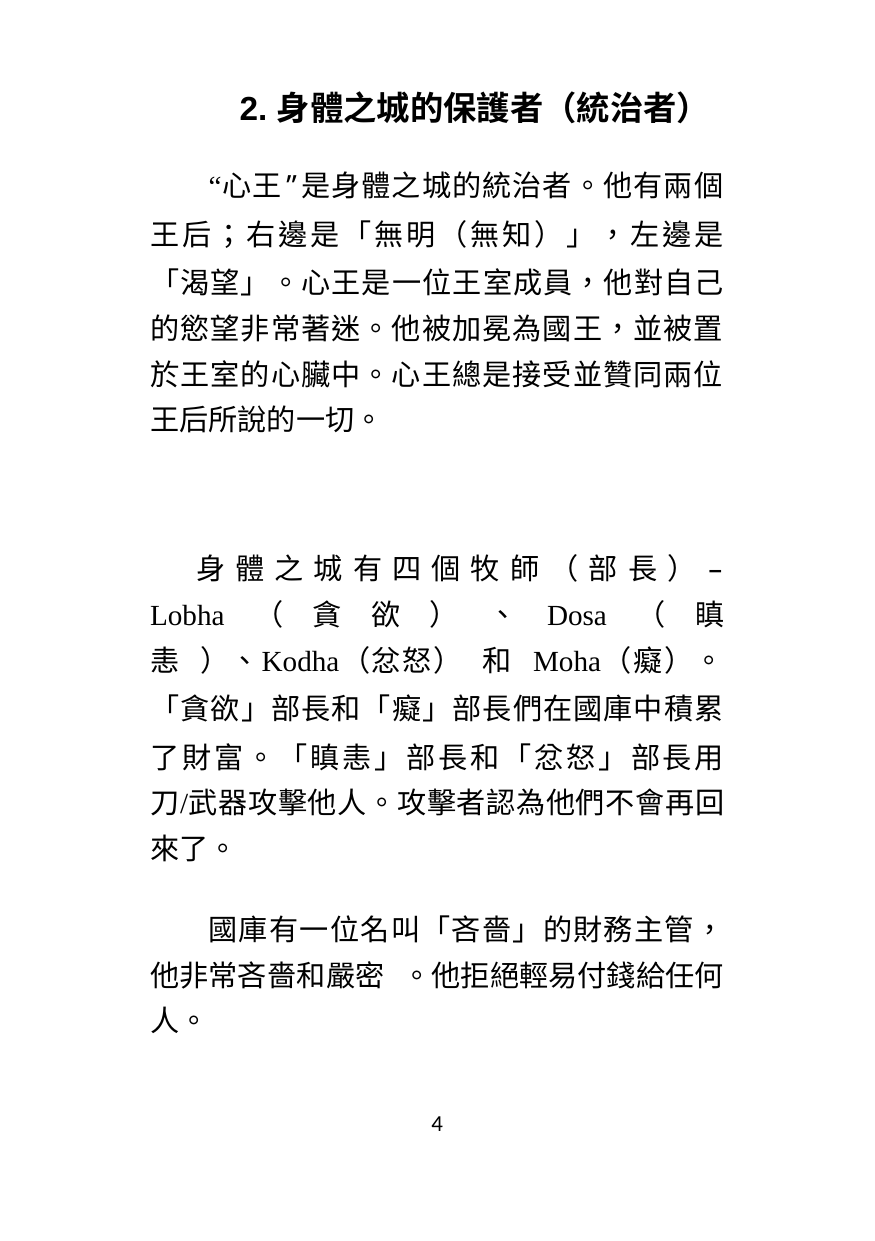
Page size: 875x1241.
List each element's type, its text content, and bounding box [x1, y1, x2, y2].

subtitle 2. 身體之城的保護者（統治者） [150, 88, 724, 127]
text 身體之城有四個牧師（部長）–Lobha（貪欲）、Dosa（瞋恚 ）、Kodha（忿怒） 和 Moha（癡）。「貪欲」部長和「癡」部長們在國庫中積累了財富。「瞋恚」部長和「忿怒」部長用刀/武器攻擊他人。攻擊者認為他們不會再回來了。 [150, 548, 724, 868]
text “心王”是身體之城的統治者。他有兩個王后；右邊是「無明（無知）」，左邊是「渴望」。心王是一位王室成員，他對自己的慾望非常著迷。他被加冕為國王，並被置於王室的心臟中。心王總是接受並贊同兩位王后所說的一切。 [150, 165, 724, 439]
text 國庫有一位名叫「吝嗇」的財務主管，他非常吝嗇和嚴密 。他拒絕輕易付錢給任何人。 [150, 906, 724, 1040]
